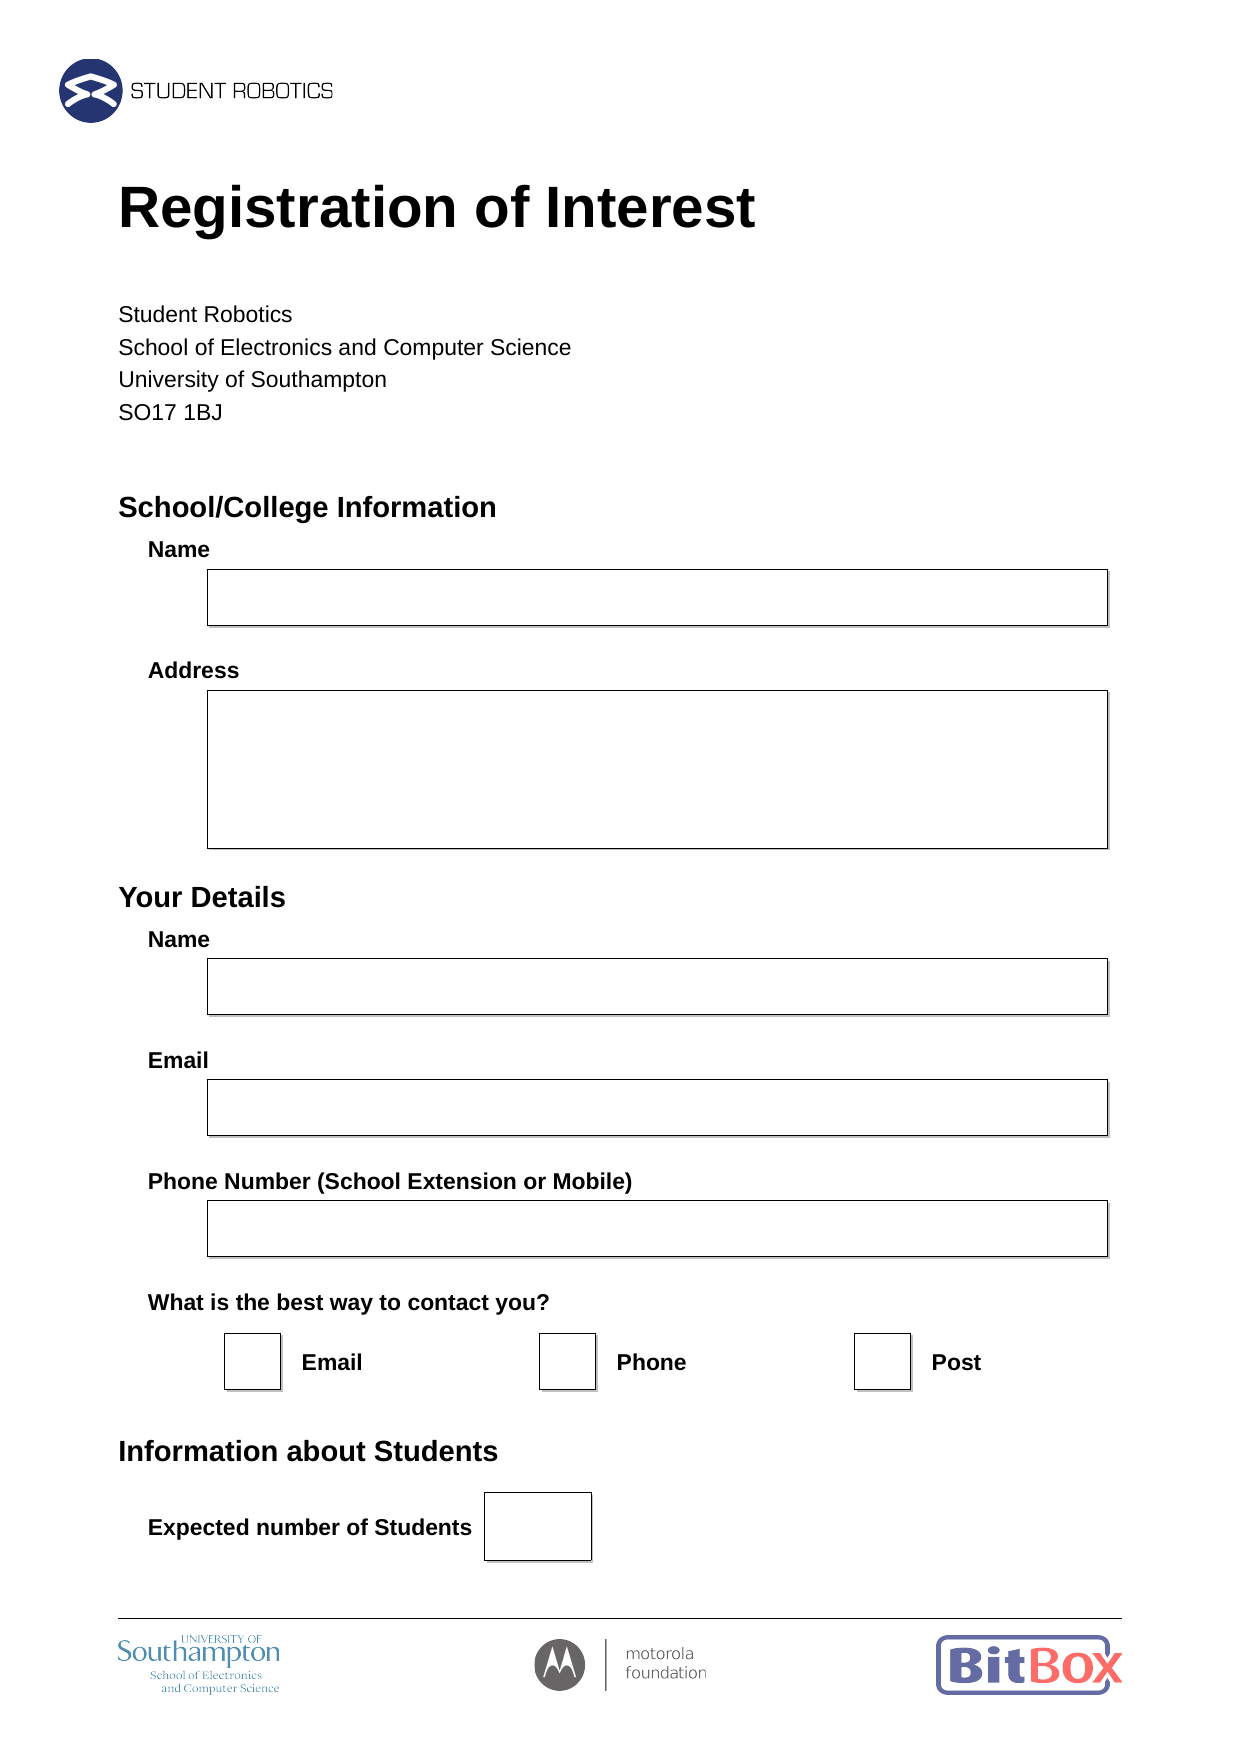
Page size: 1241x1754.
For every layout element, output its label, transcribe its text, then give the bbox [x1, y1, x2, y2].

title Email [148, 952, 1122, 1073]
title Expected number of Students [148, 1480, 1122, 1575]
text University of Southampton [118, 366, 591, 393]
subtitle School/College Information [118, 490, 1122, 524]
table_header Email [177, 1315, 492, 1409]
subtitle Registration of Interest [118, 172, 1122, 239]
subtitle Your Details [118, 683, 1122, 913]
title Name [148, 536, 1122, 563]
title Name [148, 926, 1122, 952]
text School of Electronics and Computer Science [118, 334, 591, 360]
picture [59, 59, 333, 123]
title What is the best way to contact you? [148, 1194, 1122, 1315]
text Student Robotics [118, 301, 591, 327]
table_header Post [807, 1315, 1122, 1409]
text SO17 1BJ [118, 399, 591, 425]
table_header Phone [492, 1315, 807, 1409]
title Phone Number (School Extension or Mobile) [148, 1073, 1122, 1194]
subtitle Information about Students [118, 1434, 1122, 1468]
title Address [148, 563, 1122, 683]
